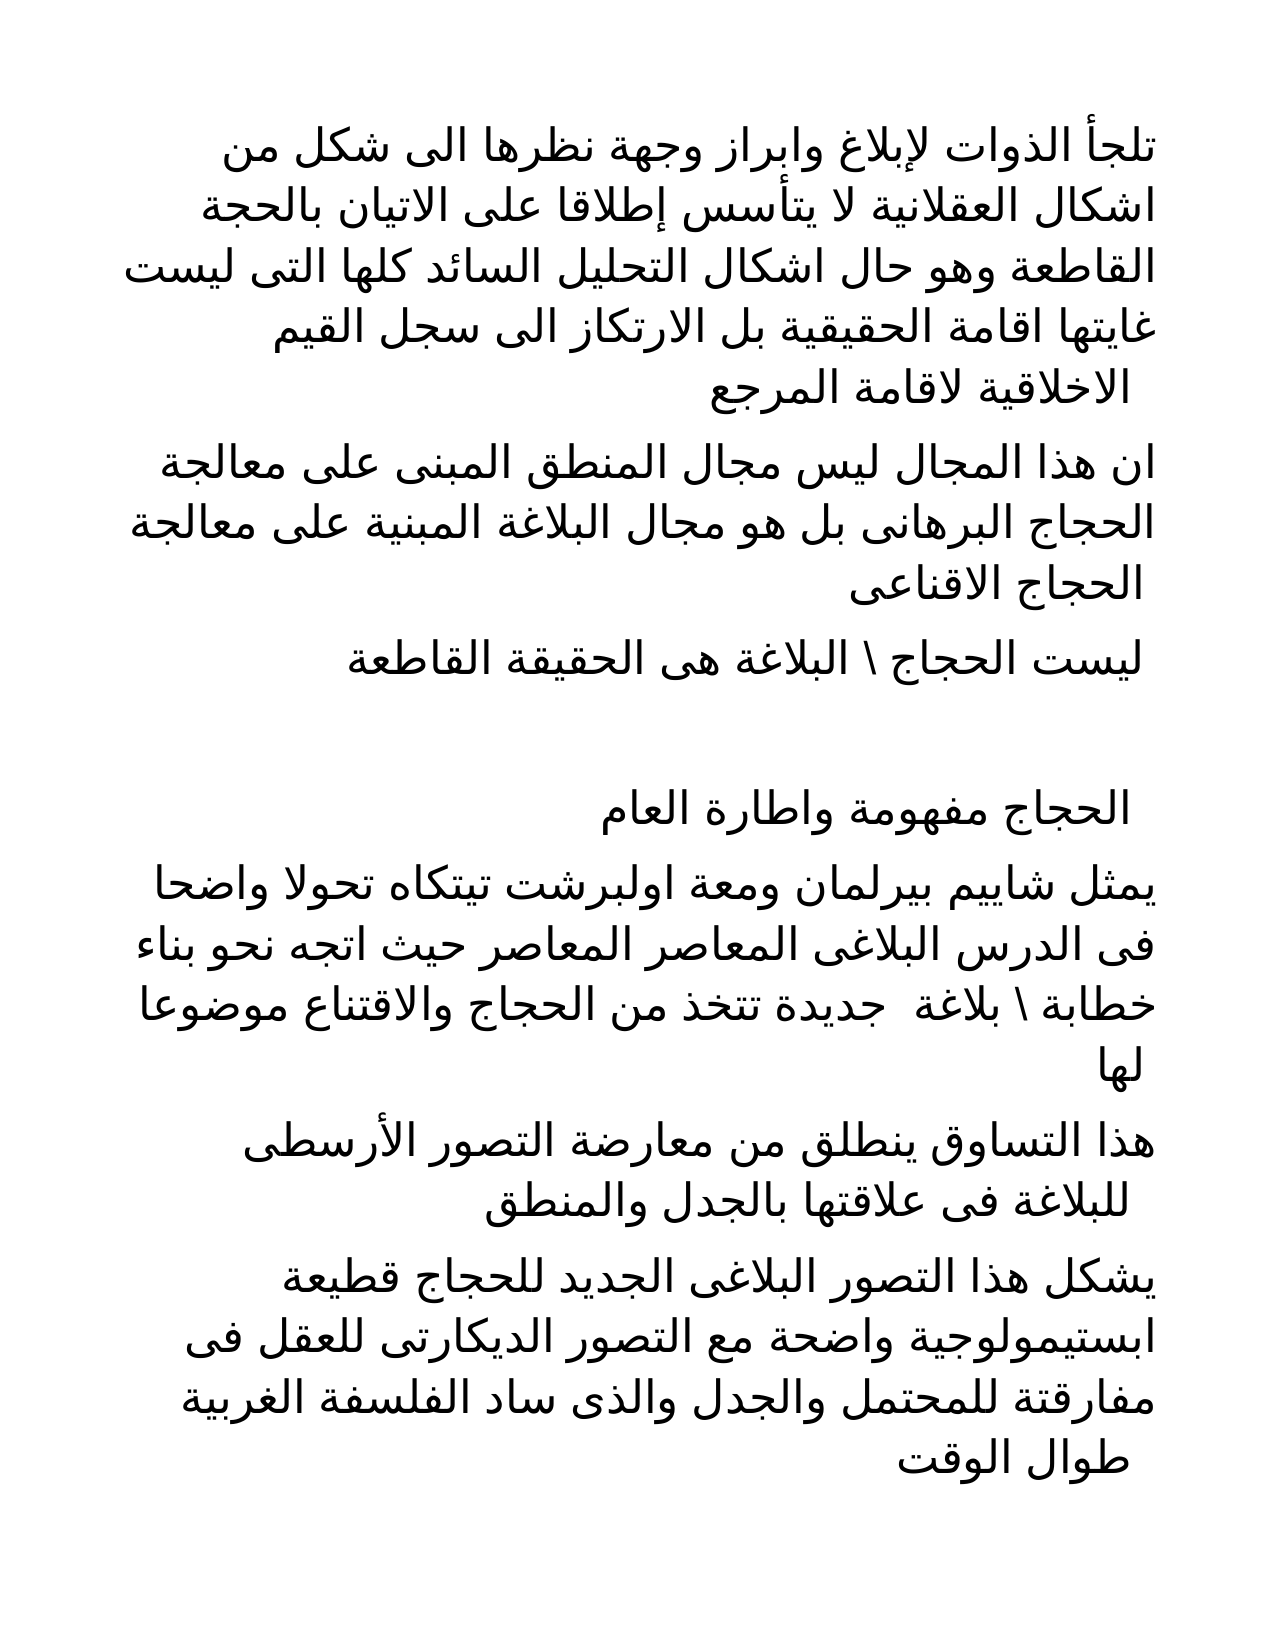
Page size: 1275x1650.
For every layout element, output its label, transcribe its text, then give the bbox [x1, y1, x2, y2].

text الحجاج مفهومة واطارة العام [118, 782, 1157, 834]
text يشكل هذا التصور البلاغى الجديد للحجاج قطيعة ابستيمولوجية واضحة مع التصور الديكارتى للعقل فى مفارقتة للمحتمل والجدل والذى ساد الفلسفة الغربية طوال الوقت [118, 1249, 1157, 1483]
text يمثل شاييم بيرلمان ومعة اولبرشت تيتكاه تحولا واضحا فى الدرس البلاغى المعاصر المعاصر حيث اتجه نحو بناء خطابة \ بلاغة جديدة تتخذ من الحجاج والاقتناع موضوعا لها [118, 857, 1157, 1091]
text تلجأ الذوات لإبلاغ وابراز وجهة نظرها الى شكل من اشكال العقلانية لا يتأسس إطلاقا على الاتيان بالحجة القاطعة وهو حال اشكال التحليل السائد كلها التى ليست غايتها اقامة الحقيقية بل الارتكاز الى سجل القيم الاخلاقية لاقامة المرجع [118, 118, 1157, 413]
text ليست الحجاج \ البلاغة هى الحقيقة القاطعة [118, 631, 1157, 684]
text هذا التساوق ينطلق من معارضة التصور الأرسطى للبلاغة فى علاقتها بالجدل والمنطق [118, 1113, 1157, 1227]
text ان هذا المجال ليس مجال المنطق المبنى على معالجة الحجاج البرهانى بل هو مجال البلاغة المبنية على معالجة الحجاج الاقناعى [118, 435, 1157, 609]
